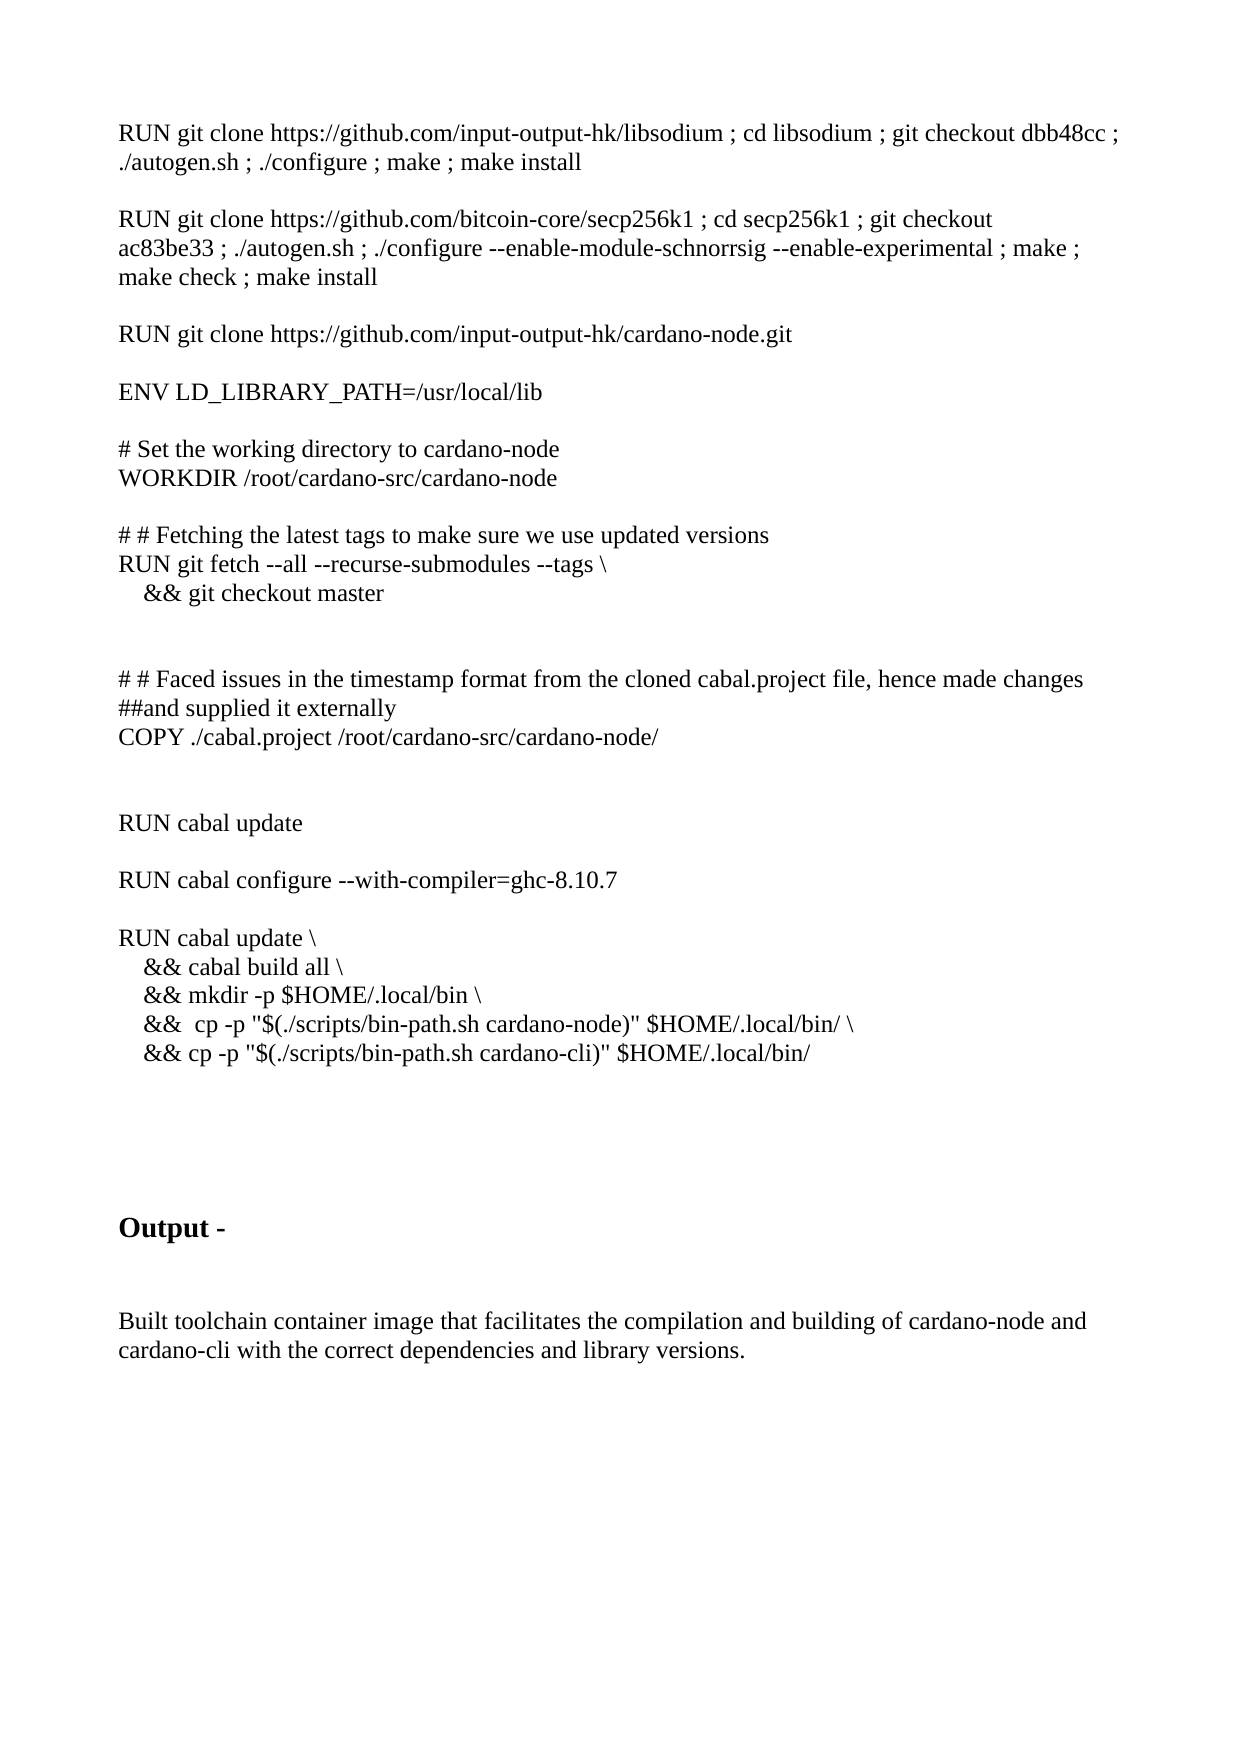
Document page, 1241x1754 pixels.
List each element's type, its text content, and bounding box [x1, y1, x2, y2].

text && cabal build all \ [118, 952, 1122, 981]
text RUN cabal configure --with-compiler=ghc-8.10.7 [118, 866, 1122, 894]
text && mkdir -p $HOME/.local/bin \ [118, 981, 1122, 1009]
text RUN cabal update [118, 808, 1122, 837]
text RUN cabal update \ [118, 923, 1122, 952]
text && cp -p "$(./scripts/bin-path.sh cardano-node)" $HOME/.local/bin/ \ [118, 1009, 1122, 1038]
text COPY ./cabal.project /root/cardano-src/cardano-node/ [118, 722, 1122, 751]
text && git checkout master [118, 578, 1122, 607]
text RUN git clone https://github.com/input-output-hk/libsodium ; cd libsodium ; git checkout dbb48cc ; ./autogen.sh ; ./configure ; make ; make install [118, 118, 1122, 176]
text # # Fetching the latest tags to make sure we use updated versions [118, 521, 1122, 549]
text && cp -p "$(./scripts/bin-path.sh cardano-cli)" $HOME/.local/bin/ [118, 1038, 1122, 1067]
text ENV LD_LIBRARY_PATH=/usr/local/lib [118, 377, 1122, 406]
text Built toolchain container image that facilitates the compilation and building of cardano-node and cardano-cli with the correct dependencies and library versions. [118, 1306, 1122, 1364]
text RUN git clone https://github.com/bitcoin-core/secp256k1 ; cd secp256k1 ; git checkout ac83be33 ; ./autogen.sh ; ./configure --enable-module-schnorrsig --enable-experimental ; make ; make check ; make install [118, 204, 1122, 291]
text Output - [118, 1211, 1122, 1244]
text RUN git fetch --all --recurse-submodules --tags \ [118, 549, 1122, 578]
text # Set the working directory to cardano-node [118, 434, 1122, 463]
text # # Faced issues in the timestamp format from the cloned cabal.project file, hence made changes ##and supplied it externally [118, 664, 1122, 722]
text RUN git clone https://github.com/input-output-hk/cardano-node.git [118, 319, 1122, 348]
text WORKDIR /root/cardano-src/cardano-node [118, 463, 1122, 492]
